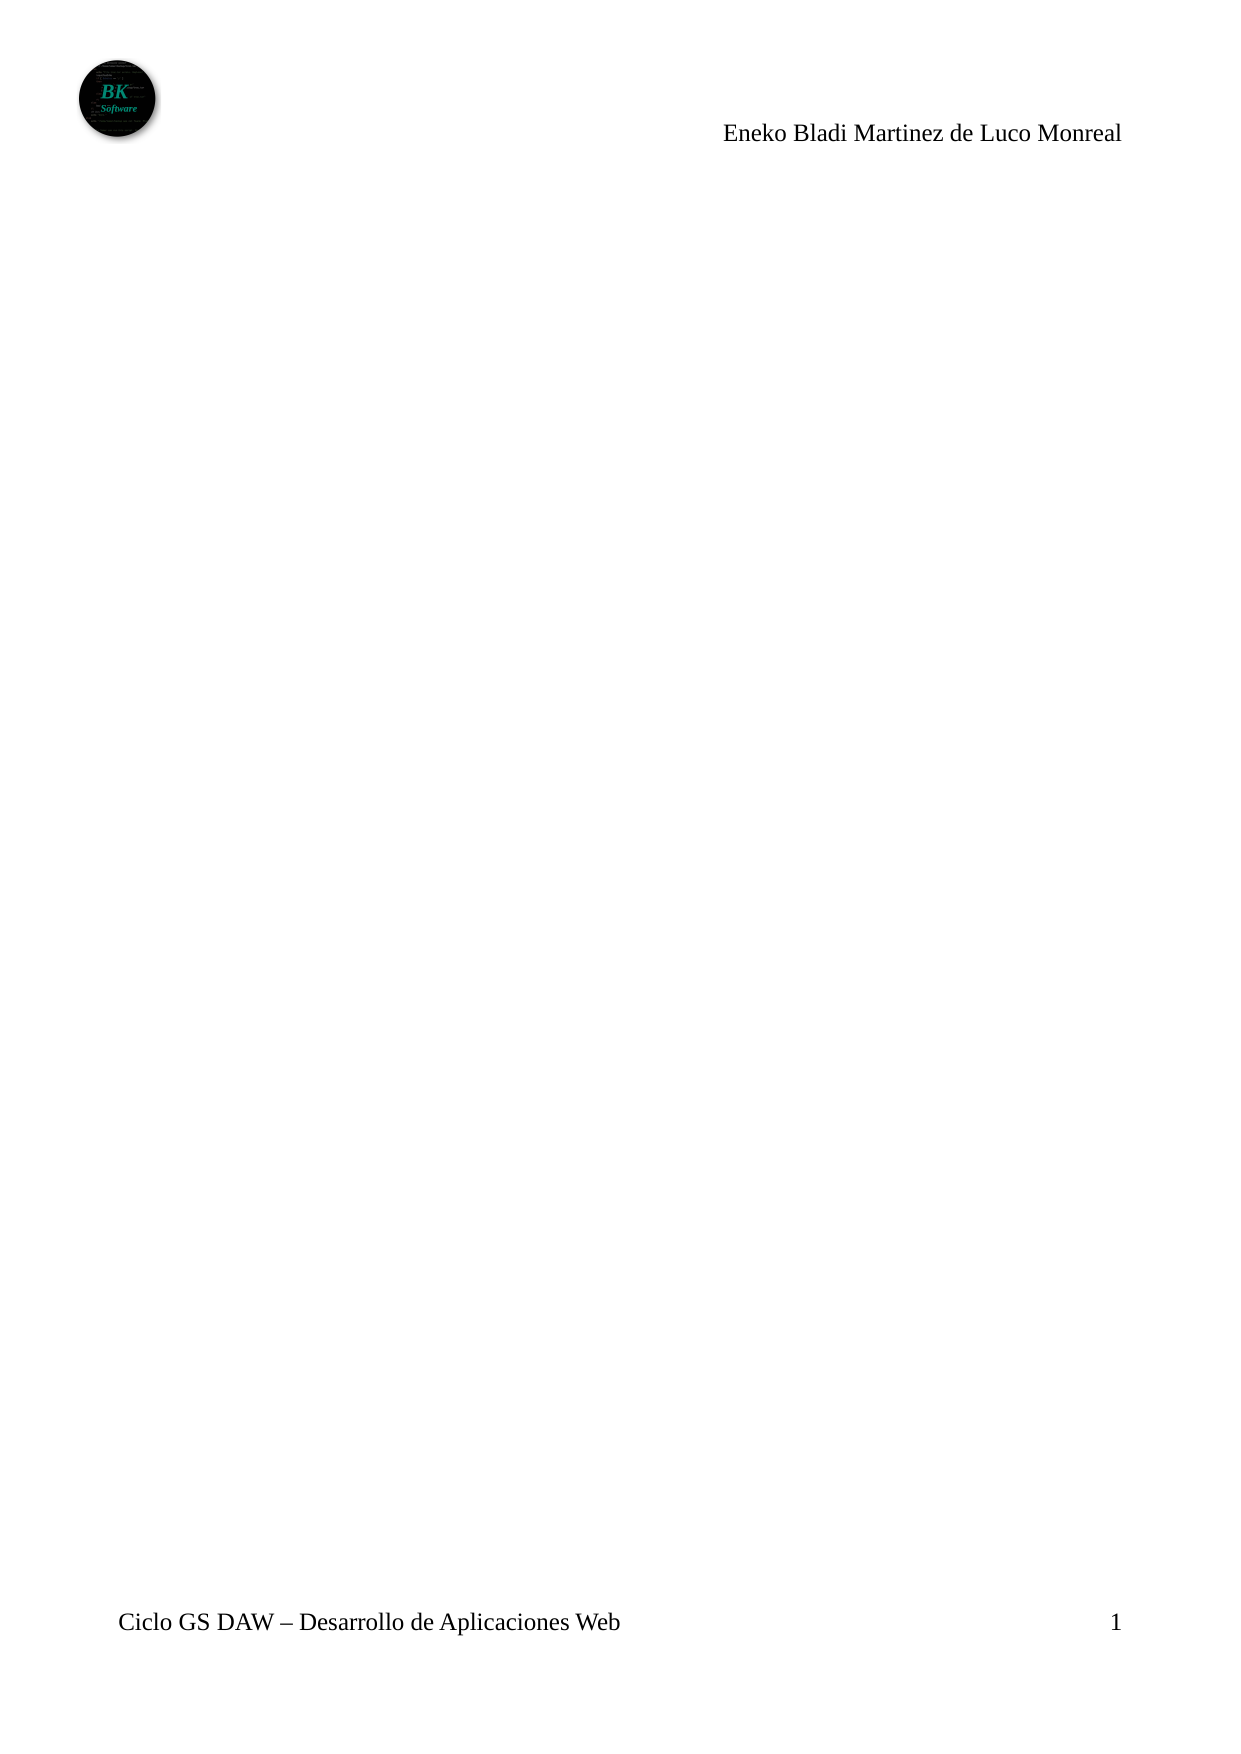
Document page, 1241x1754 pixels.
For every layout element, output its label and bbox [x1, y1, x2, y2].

picture [76, 58, 162, 144]
